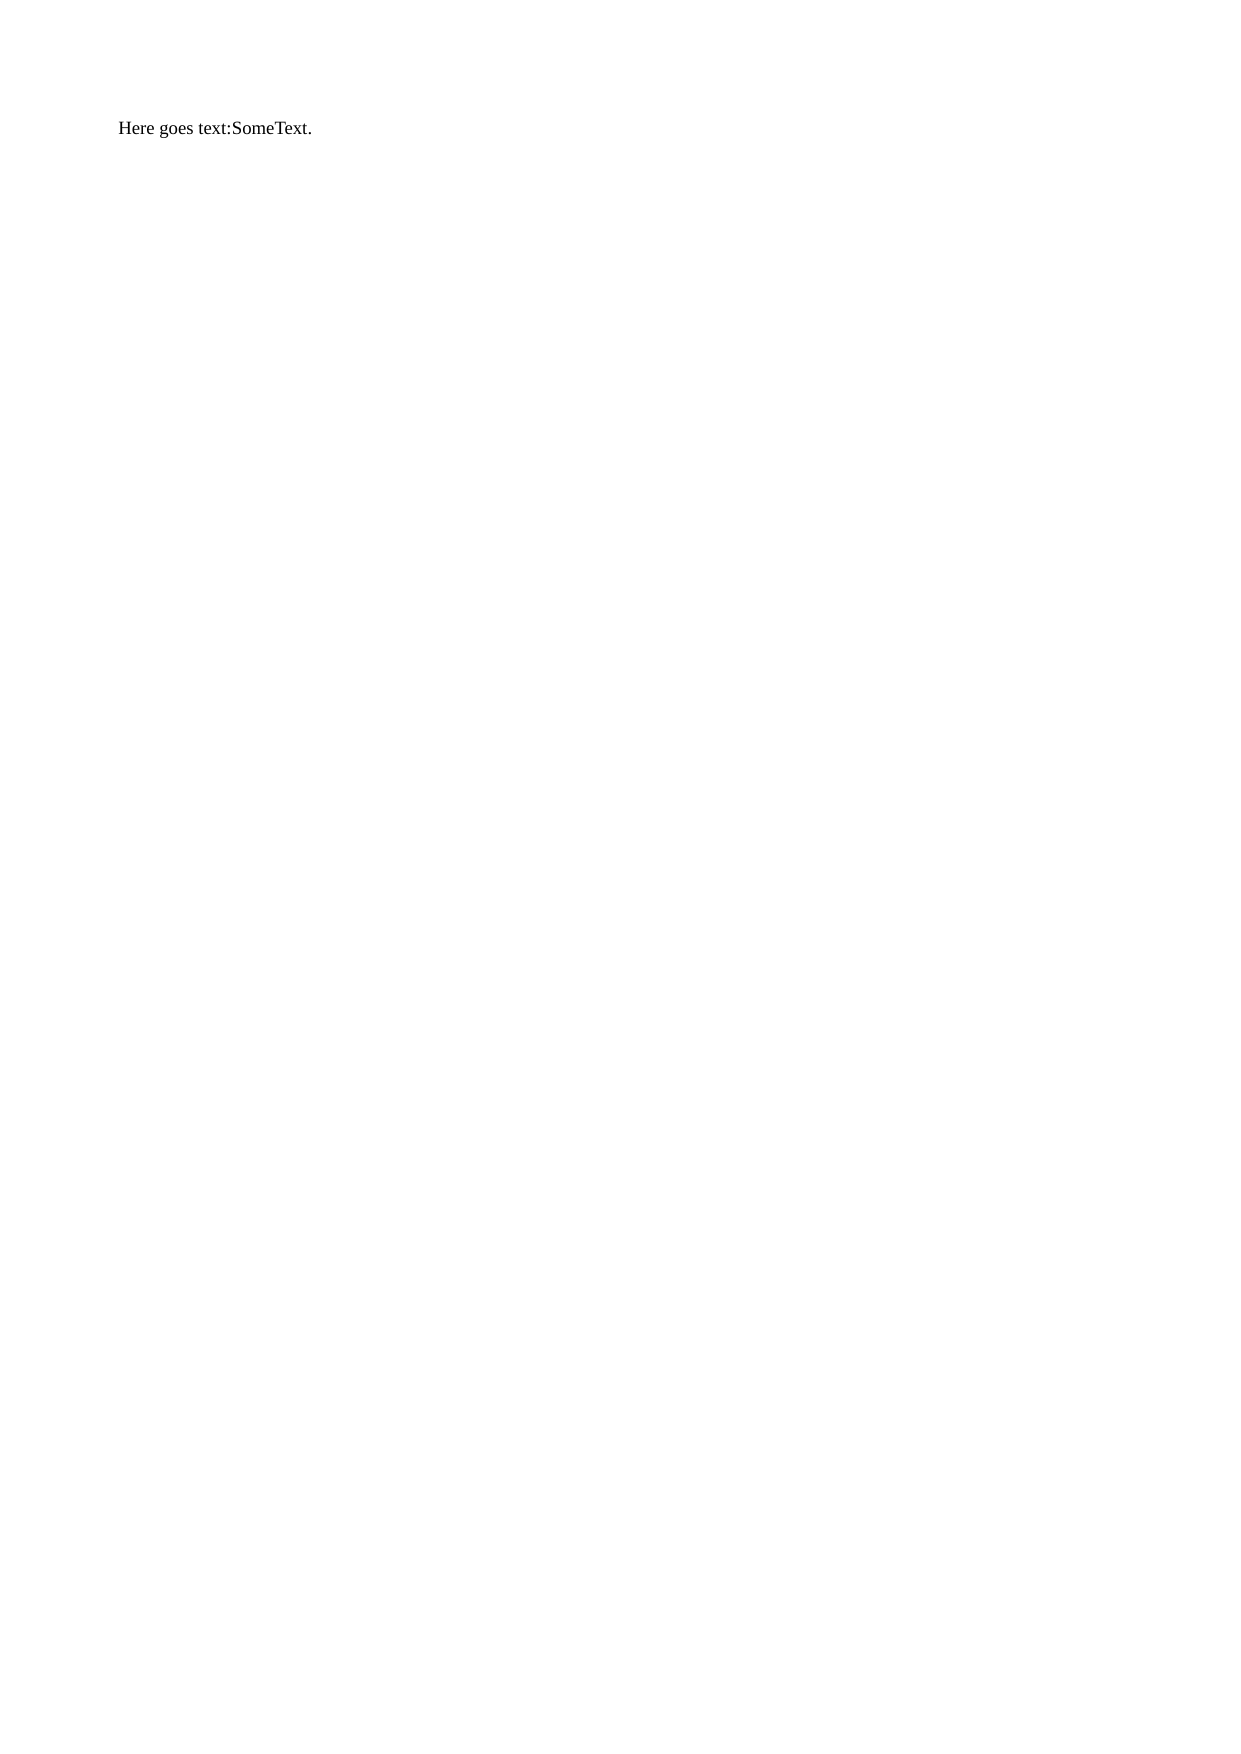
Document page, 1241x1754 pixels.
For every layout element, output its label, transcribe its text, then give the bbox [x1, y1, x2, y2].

text Here goes text:SomeText. [118, 118, 1122, 139]
